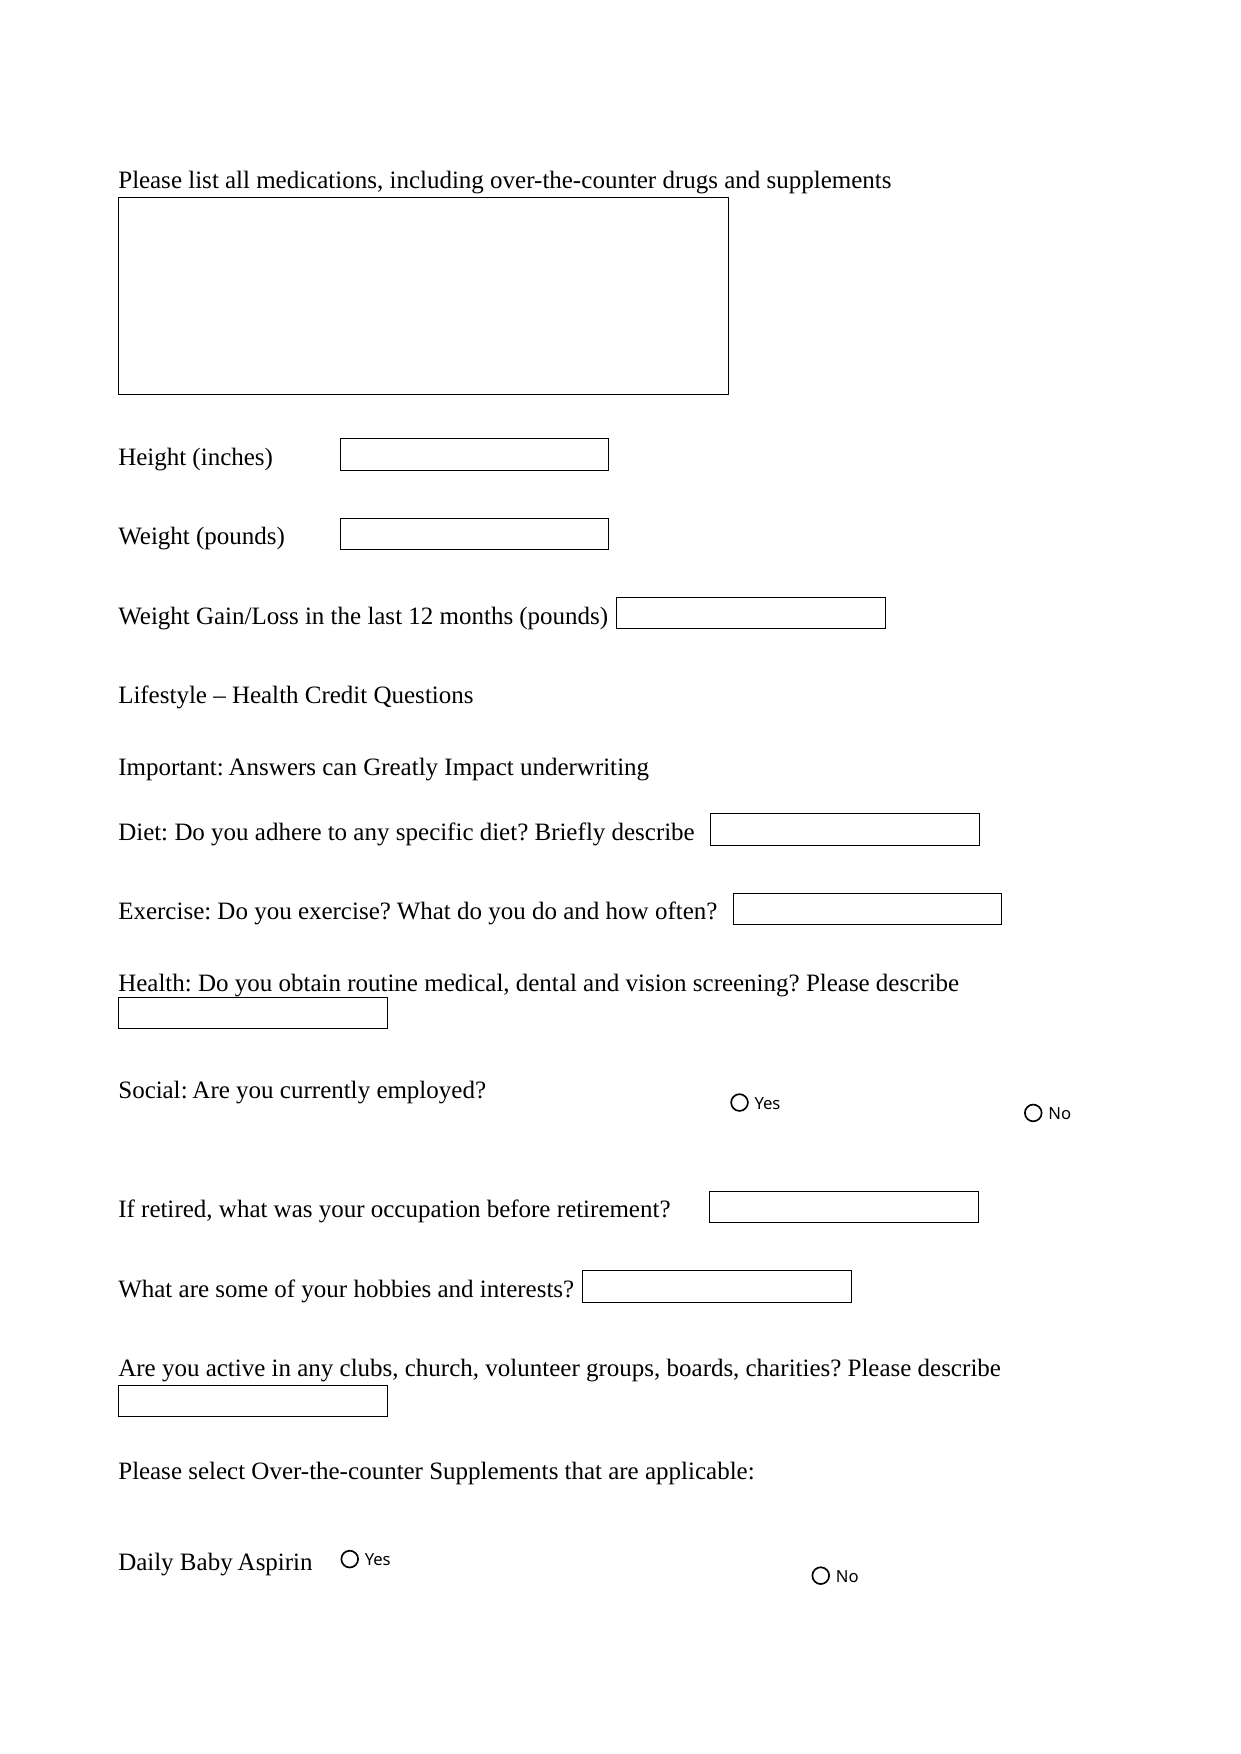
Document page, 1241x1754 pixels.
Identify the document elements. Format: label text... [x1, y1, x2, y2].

text Height (inches) [118, 434, 1122, 474]
text Diet: Do you adhere to any specific diet? Briefly describe [118, 809, 1122, 849]
text Please select Over-the-counter Supplements that are applicable: [118, 1456, 1122, 1485]
text Health: Do you obtain routine medical, dental and vision screening? Please describe [118, 968, 1122, 1028]
text Daily Baby Aspirin [546, 1525, 1122, 1593]
text Weight Gain/Loss in the last 12 months (pounds) [118, 593, 1122, 633]
text Exercise: Do you exercise? What do you do and how often? [118, 888, 1122, 928]
text Please list all medications, including over-the-counter drugs and supplements [118, 158, 1122, 394]
text If retired, what was your occupation before retirement? [118, 1187, 1122, 1226]
text Weight (pounds) [118, 513, 1122, 553]
text Are you active in any clubs, church, volunteer groups, boards, charities? Please describe [118, 1346, 1122, 1417]
text [983, 1068, 1122, 1107]
text Lifestyle – Health Credit Questions [118, 672, 1122, 712]
text What are some of your hobbies and interests? [118, 1266, 1122, 1306]
text Social: Are you currently employed? [118, 1068, 729, 1107]
text Important: Answers can Greatly Impact underwriting [118, 752, 1122, 780]
text Daily Baby Aspirin [118, 1525, 340, 1593]
